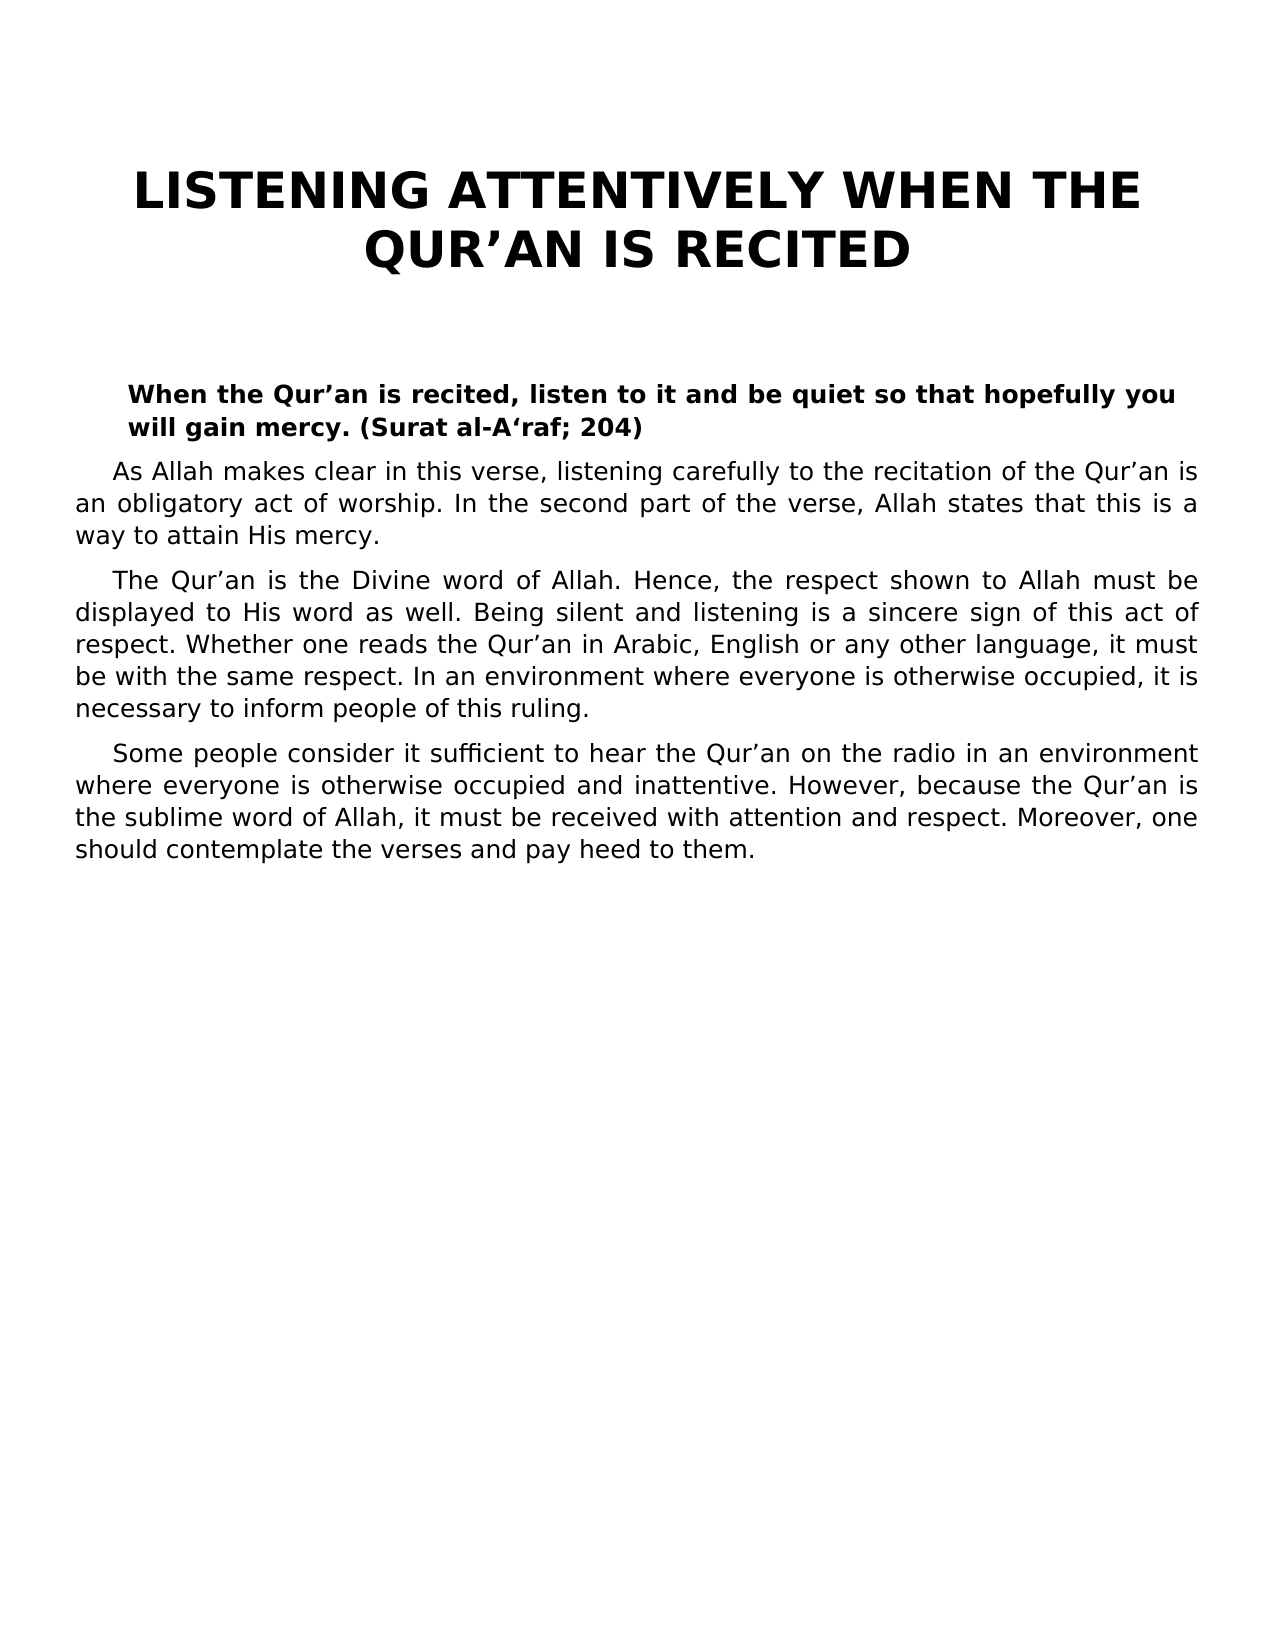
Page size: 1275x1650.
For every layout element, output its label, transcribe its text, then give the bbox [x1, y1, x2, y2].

text When the Qur’an is recited, listen to it and be quiet so that hopefully you will gain mercy. (Surat al-A‘raf; 204) [127, 381, 1177, 442]
subtitle LISTENING ATTENTIVELY WHEN THE QUR’AN IS RECITED [75, 162, 1200, 279]
text The Qur’an is the Divine word of Allah. Hence, the respect shown to Allah must be displayed to His word as well. Being silent and listening is a sincere sign of this act of respect. Whether one reads the Qur’an in Arabic, English or any other language, it must be with the same respect. In an environment where everyone is otherwise occupied, it is necessary to inform people of this ruling. [75, 566, 1200, 723]
text Some people consider it sufficient to hear the Qur’an on the radio in an environment where everyone is otherwise occupied and inattentive. However, because the Qur’an is the sublime word of Allah, it must be received with attention and respect. Moreover, one should contemplate the verses and pay heed to them. [75, 739, 1200, 864]
text As Allah makes clear in this verse, listening carefully to the recitation of the Qur’an is an obligatory act of worship. In the second part of the verse, Allah states that this is a way to attain His mercy. [75, 457, 1200, 551]
